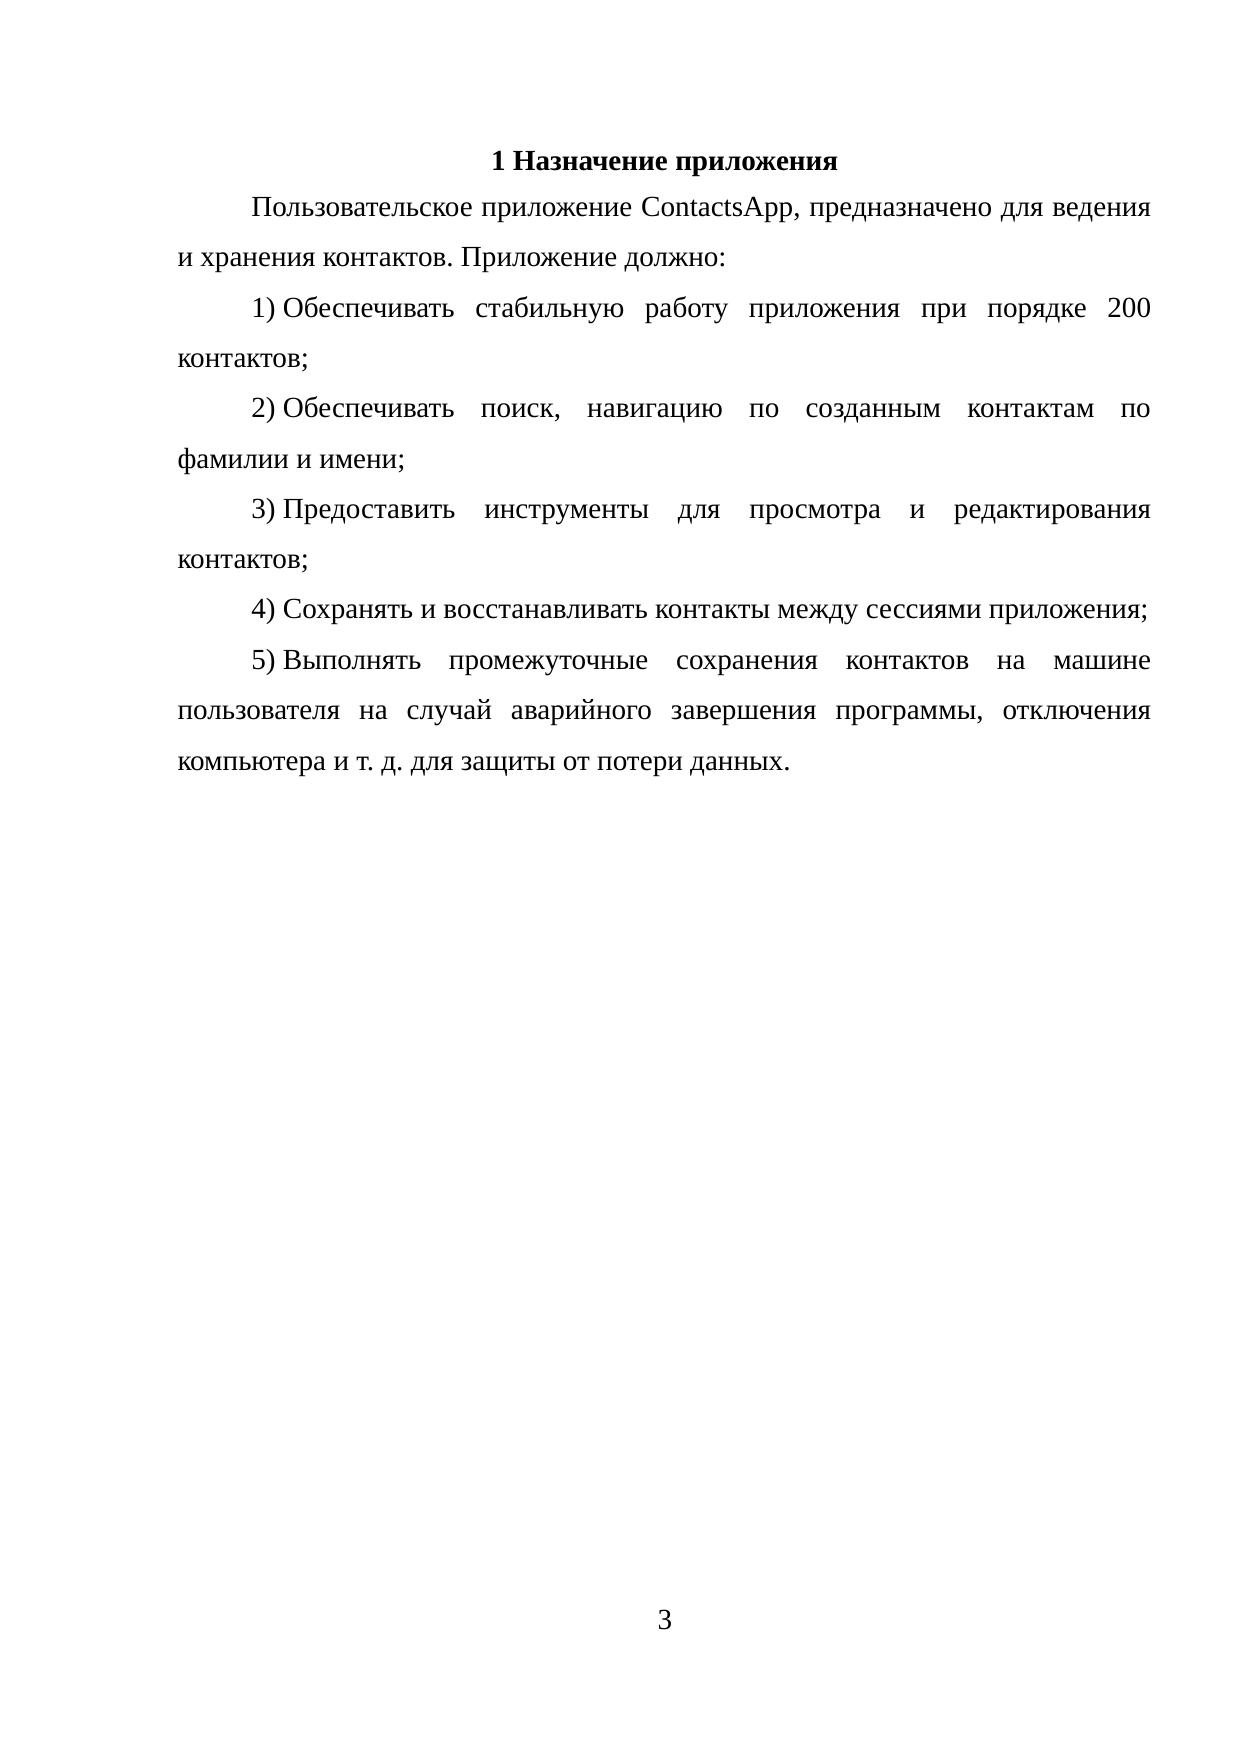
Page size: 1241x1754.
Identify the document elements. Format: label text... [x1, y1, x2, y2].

list Предоставить инструменты для просмотра и редактирования контактов; [177, 491, 1152, 575]
list Обеспечивать поиск, навигацию по созданным контактам по фамилии и имени; [177, 390, 1152, 474]
list Сохранять и восстанавливать контакты между сессиями приложения; [177, 592, 1152, 625]
list Выполнять промежуточные сохранения контактов на машине пользователя на случай аварийного завершения программы, отключения компьютера и т. д. для защиты от потери данных. [177, 642, 1152, 776]
text Пользовательское приложение ContactsApp, предназначено для ведения и хранения контактов. Приложение должно: [177, 189, 1152, 273]
list Обеспечивать стабильную работу приложения при порядке 200 контактов; [177, 290, 1152, 374]
subtitle 1 Назначение приложения [177, 143, 1152, 177]
